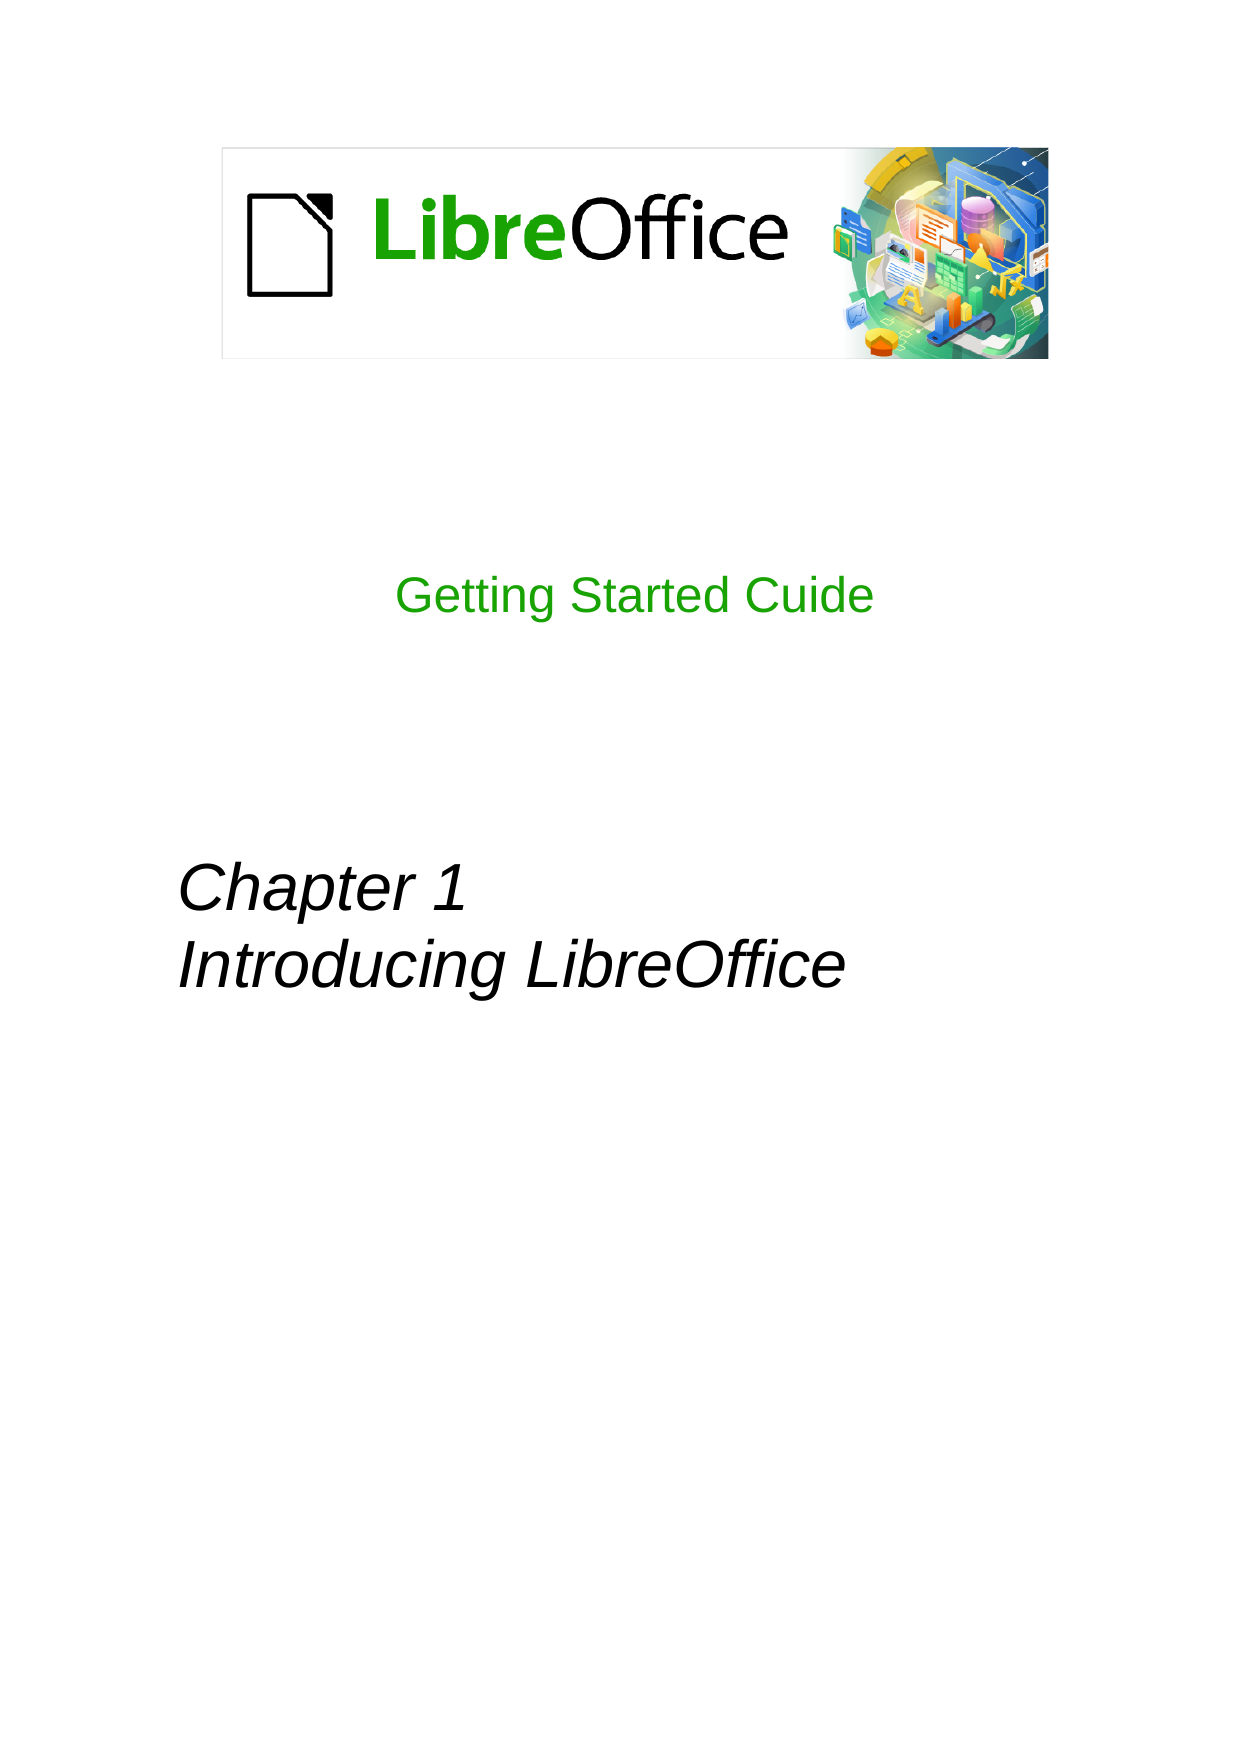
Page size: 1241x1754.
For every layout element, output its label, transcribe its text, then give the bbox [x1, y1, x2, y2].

picture [221, 147, 1049, 359]
title Chapter 1 Introducing LibreOffice [177, 848, 1093, 1002]
text Getting Started Cuide [177, 566, 1093, 623]
